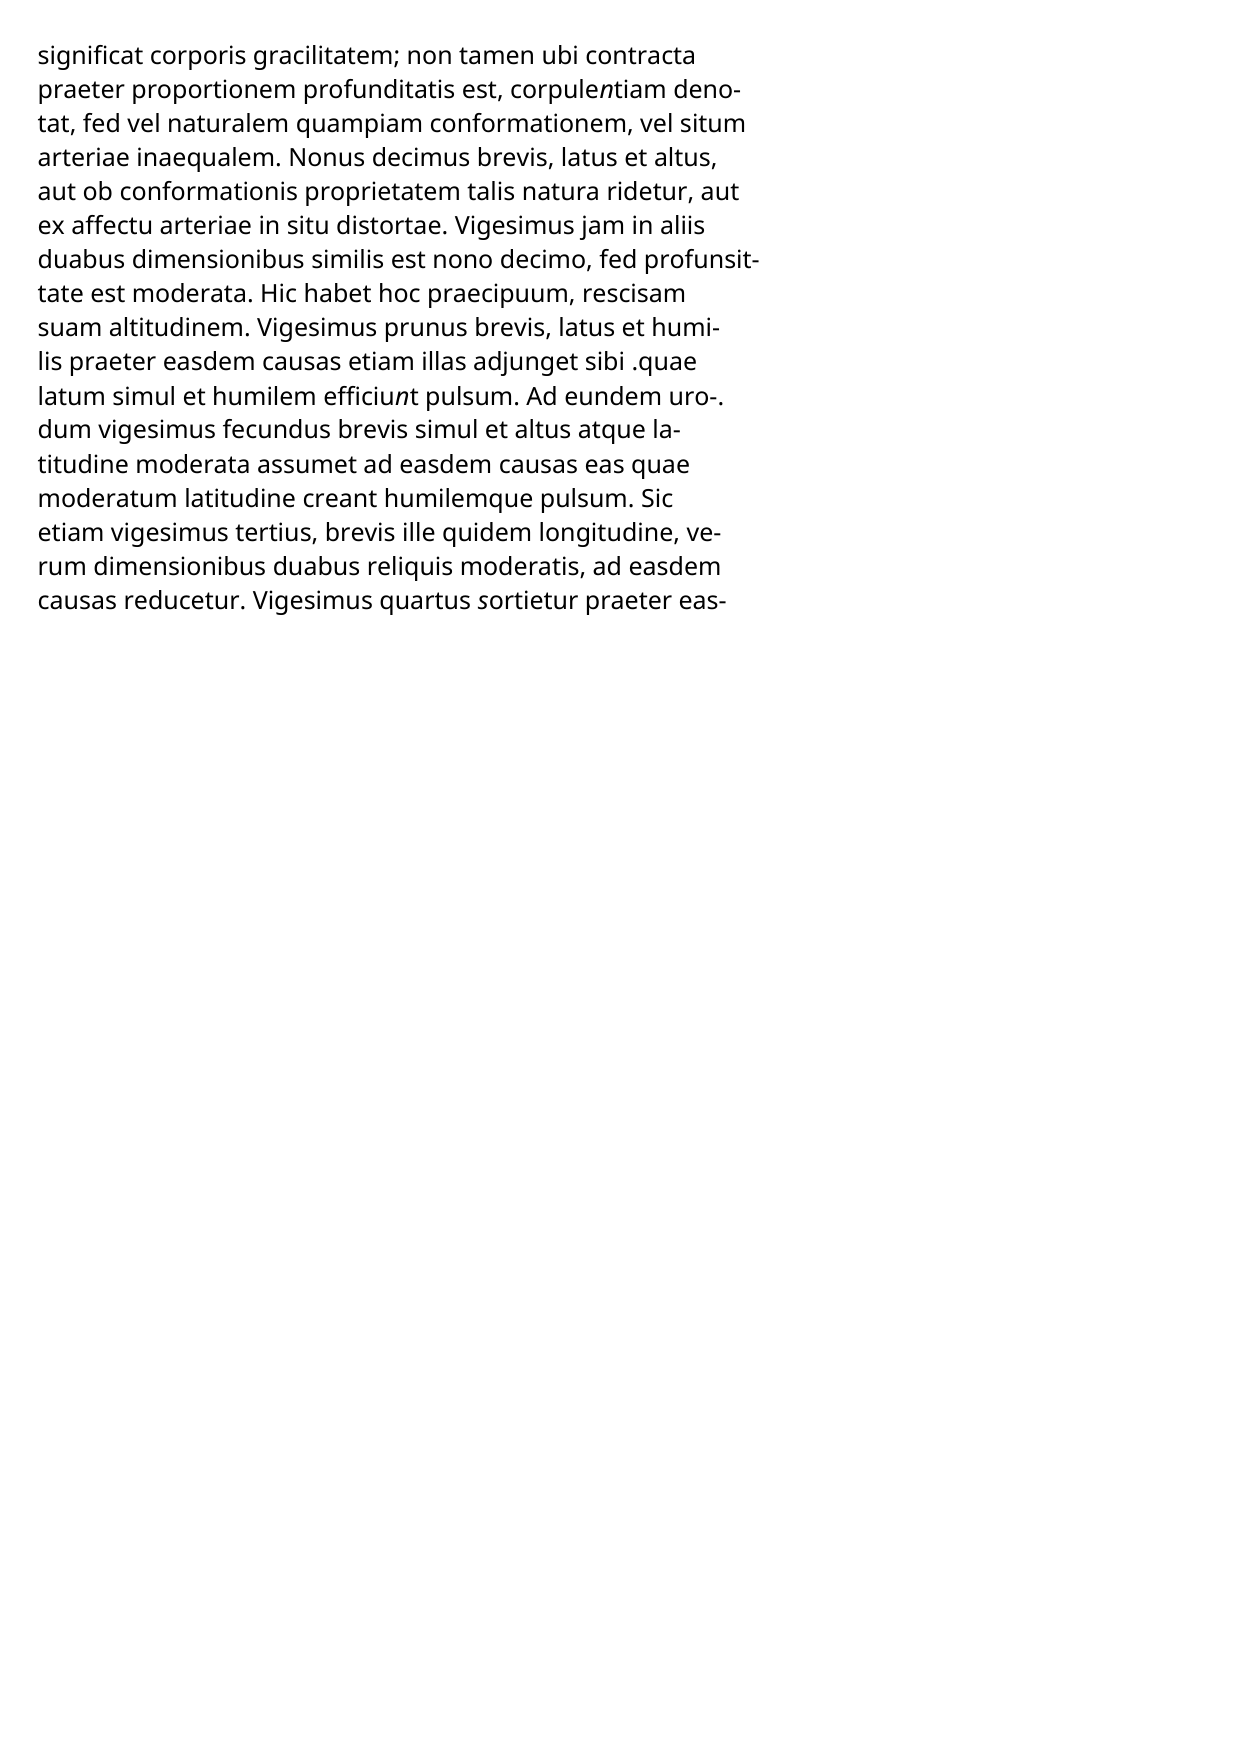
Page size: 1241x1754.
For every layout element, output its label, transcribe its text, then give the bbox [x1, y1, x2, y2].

text significat corporis gracilitatem; non tamen ubi contracta praeter proportionem profunditatis est, corpulentiam deno- tat, fed vel naturalem quampiam conformationem, vel situm arteriae inaequalem. Nonus decimus brevis, latus et altus, aut ob conformationis proprietatem talis natura ridetur, aut ex affectu arteriae in situ distortae. Vigesimus jam in aliis duabus dimensionibus similis est nono decimo, fed profunsit- tate est moderata. Hic habet hoc praecipuum, rescisam suam altitudinem. Vigesimus prunus brevis, latus et humi- lis praeter easdem causas etiam illas adjunget sibi .quae latum simul et humilem efficiunt pulsum. Ad eundem uro-. dum vigesimus fecundus brevis simul et altus atque la- titudine moderata assumet ad easdem causas eas quae moderatum latitudine creant humilemque pulsum. Sic etiam vigesimus tertius, brevis ille quidem longitudine, ve- rum dimensionibus duabus reliquis moderatis, ad easdem causas reducetur. Vigesimus quartus sortietur praeter eas- [37, 37, 1203, 617]
